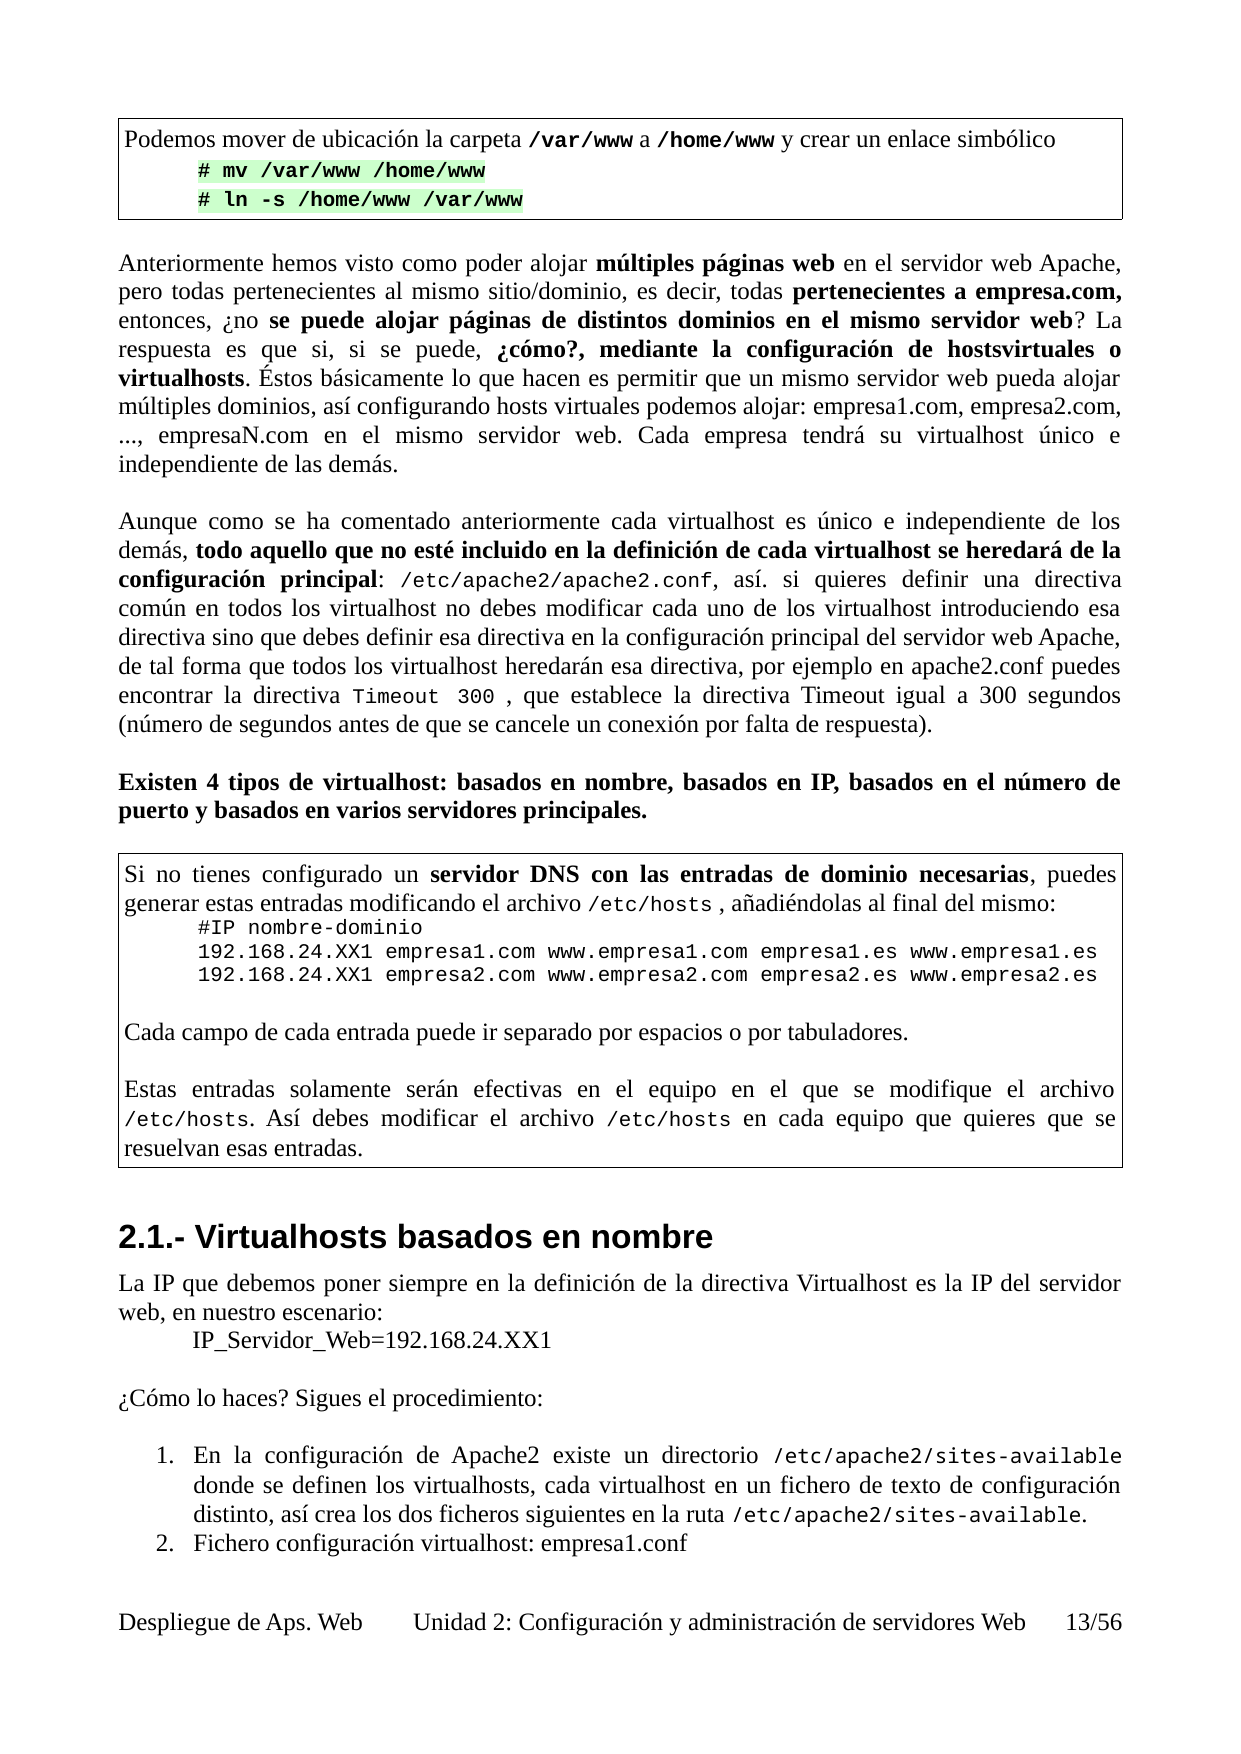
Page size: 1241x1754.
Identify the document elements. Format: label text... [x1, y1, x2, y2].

table_header Si no tienes configurado un servidor DNS con las entradas de dominio necesarias, puedes generar estas entradas modificando el archivo /etc/hosts , añadiéndolas al final del mismo: #IP nombre-dominio 192.168.24.XX1 empresa1.com www.empresa1.com empresa1.es www.empresa1.es 192.168.24.XX1 empresa2.com www.empresa2.com empresa2.es www.empresa2.es Cada campo de cada entrada puede ir separado por espacios o por tabuladores. Estas entradas solamente serán efectivas en el equipo en el que se modifique el archivo /etc/hosts. Así debes modificar el archivo /etc/hosts en cada equipo que quieres que se resuelvan esas entradas. [119, 854, 1122, 1167]
list Fichero configuración virtualhost: empresa1.conf [156, 1528, 1122, 1557]
subtitle 2.1.- Virtualhosts basados en nombre [118, 1217, 1122, 1256]
list En la configuración de Apache2 existe un directorio /etc/apache2/sites-available donde se definen los virtualhosts, cada virtualhost en un fichero de texto de configuración distinto, así crea los dos ficheros siguientes en la ruta /etc/apache2/sites-available. [156, 1441, 1122, 1528]
text Anteriormente hemos visto como poder alojar múltiples páginas web en el servidor web Apache, pero todas pertenecientes al mismo sitio/dominio, es decir, todas pertenecientes a empresa.com, entonces, ¿no se puede alojar páginas de distintos dominios en el mismo servidor web? La respuesta es que si, si se puede, ¿cómo?, mediante la configuración de hostsvirtuales o virtualhosts. Éstos básicamente lo que hacen es permitir que un mismo servidor web pueda alojar múltiples dominios, así configurando hosts virtuales podemos alojar: empresa1.com, empresa2.com, ..., empresaN.com en el mismo servidor web. Cada empresa tendrá su virtualhost único e independiente de las demás. [118, 248, 1122, 478]
text Existen 4 tipos de virtualhost: basados en nombre, basados en IP, basados en el número de puerto y basados en varios servidores principales. [118, 767, 1122, 824]
table_header Podemos mover de ubicación la carpeta /var/www a /home/www y crear un enlace simbólico # mv /var/www /home/www # ln -s /home/www /var/www [119, 119, 1122, 219]
text La IP que debemos poner siempre en la definición de la directiva Virtualhost es la IP del servidor web, en nuestro escenario: [118, 1268, 1122, 1326]
text IP_Servidor_Web=192.168.24.XX1 [118, 1326, 1122, 1354]
text ¿Cómo lo haces? Sigues el procedimiento: [118, 1383, 1122, 1412]
text Aunque como se ha comentado anteriormente cada virtualhost es único e independiente de los demás, todo aquello que no esté incluido en la definición de cada virtualhost se heredará de la configuración principal: /etc/apache2/apache2.conf, así. si quieres definir una directiva común en todos los virtualhost no debes modificar cada uno de los virtualhost introduciendo esa directiva sino que debes definir esa directiva en la configuración principal del servidor web Apache, de tal forma que todos los virtualhost heredarán esa directiva, por ejemplo en apache2.conf puedes encontrar la directiva Timeout 300 , que establece la directiva Timeout igual a 300 segundos (número de segundos antes de que se cancele un conexión por falta de respuesta). [118, 506, 1122, 738]
